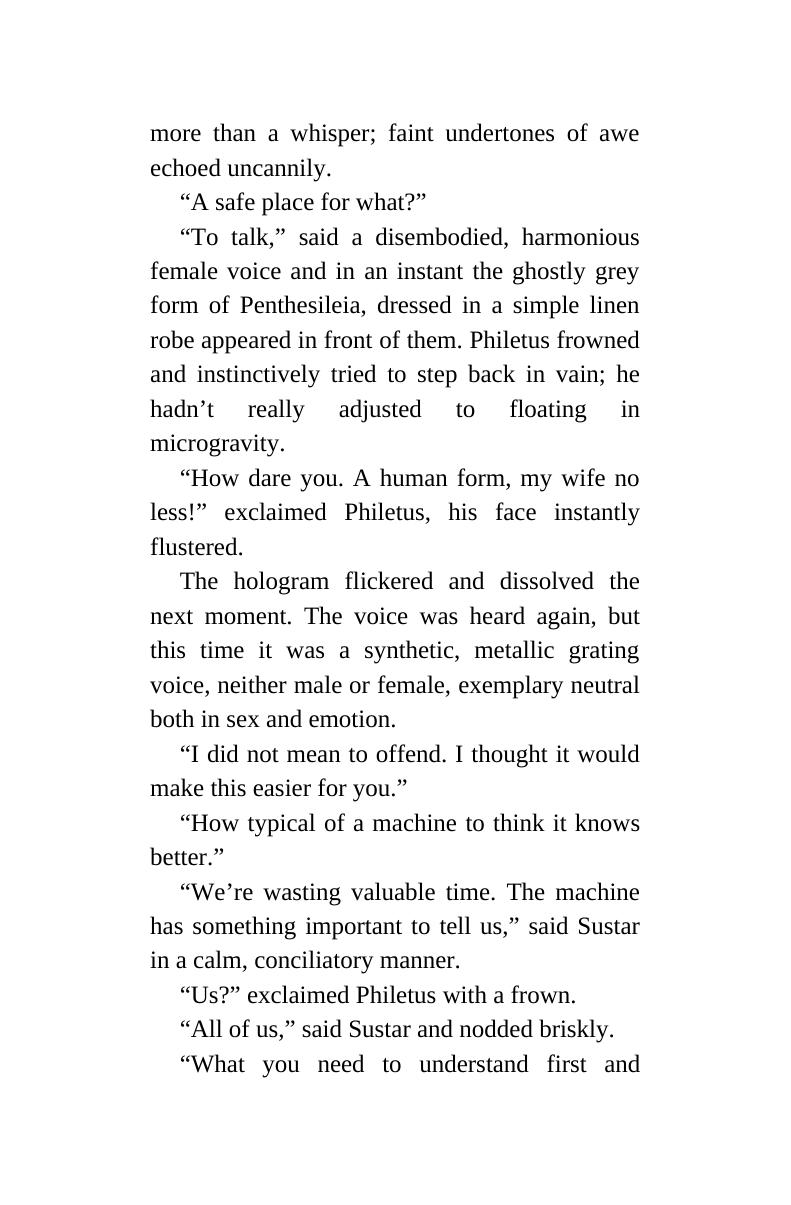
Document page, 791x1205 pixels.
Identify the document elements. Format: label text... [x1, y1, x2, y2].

text “We’re wasting valuable time. The machine has something important to tell us,” said Sustar in a calm, conciliatory manner. [150, 877, 640, 974]
text “What you need to understand first and [150, 1049, 640, 1078]
text “A safe place for what?” [150, 187, 640, 216]
text “To talk,” said a disembodied, harmonious female voice and in an instant the ghostly grey form of Penthesileia, dressed in a simple linen robe appeared in front of them. Philetus frowned and instinctively tried to step back in vain; he hadn’t really adjusted to floating in microgravity. [150, 222, 640, 457]
text “How dare you. A human form, my wife no less!” exclaimed Philetus, his face instantly flustered. [150, 463, 640, 561]
text “All of us,” said Sustar and nodded briskly. [150, 1014, 640, 1043]
text “Us?” exclaimed Philetus with a frown. [150, 980, 640, 1009]
text more than a whisper; faint undertones of awe echoed uncannily. [150, 118, 640, 181]
text “I did not mean to offend. I thought it would make this easier for you.” [150, 739, 640, 802]
text “How typical of a machine to think it knows better.” [150, 808, 640, 871]
text The hologram flickered and dissolved the next moment. The voice was heard again, but this time it was a synthetic, metallic grating voice, neither male or female, exemplary neutral both in sex and emotion. [150, 566, 640, 733]
